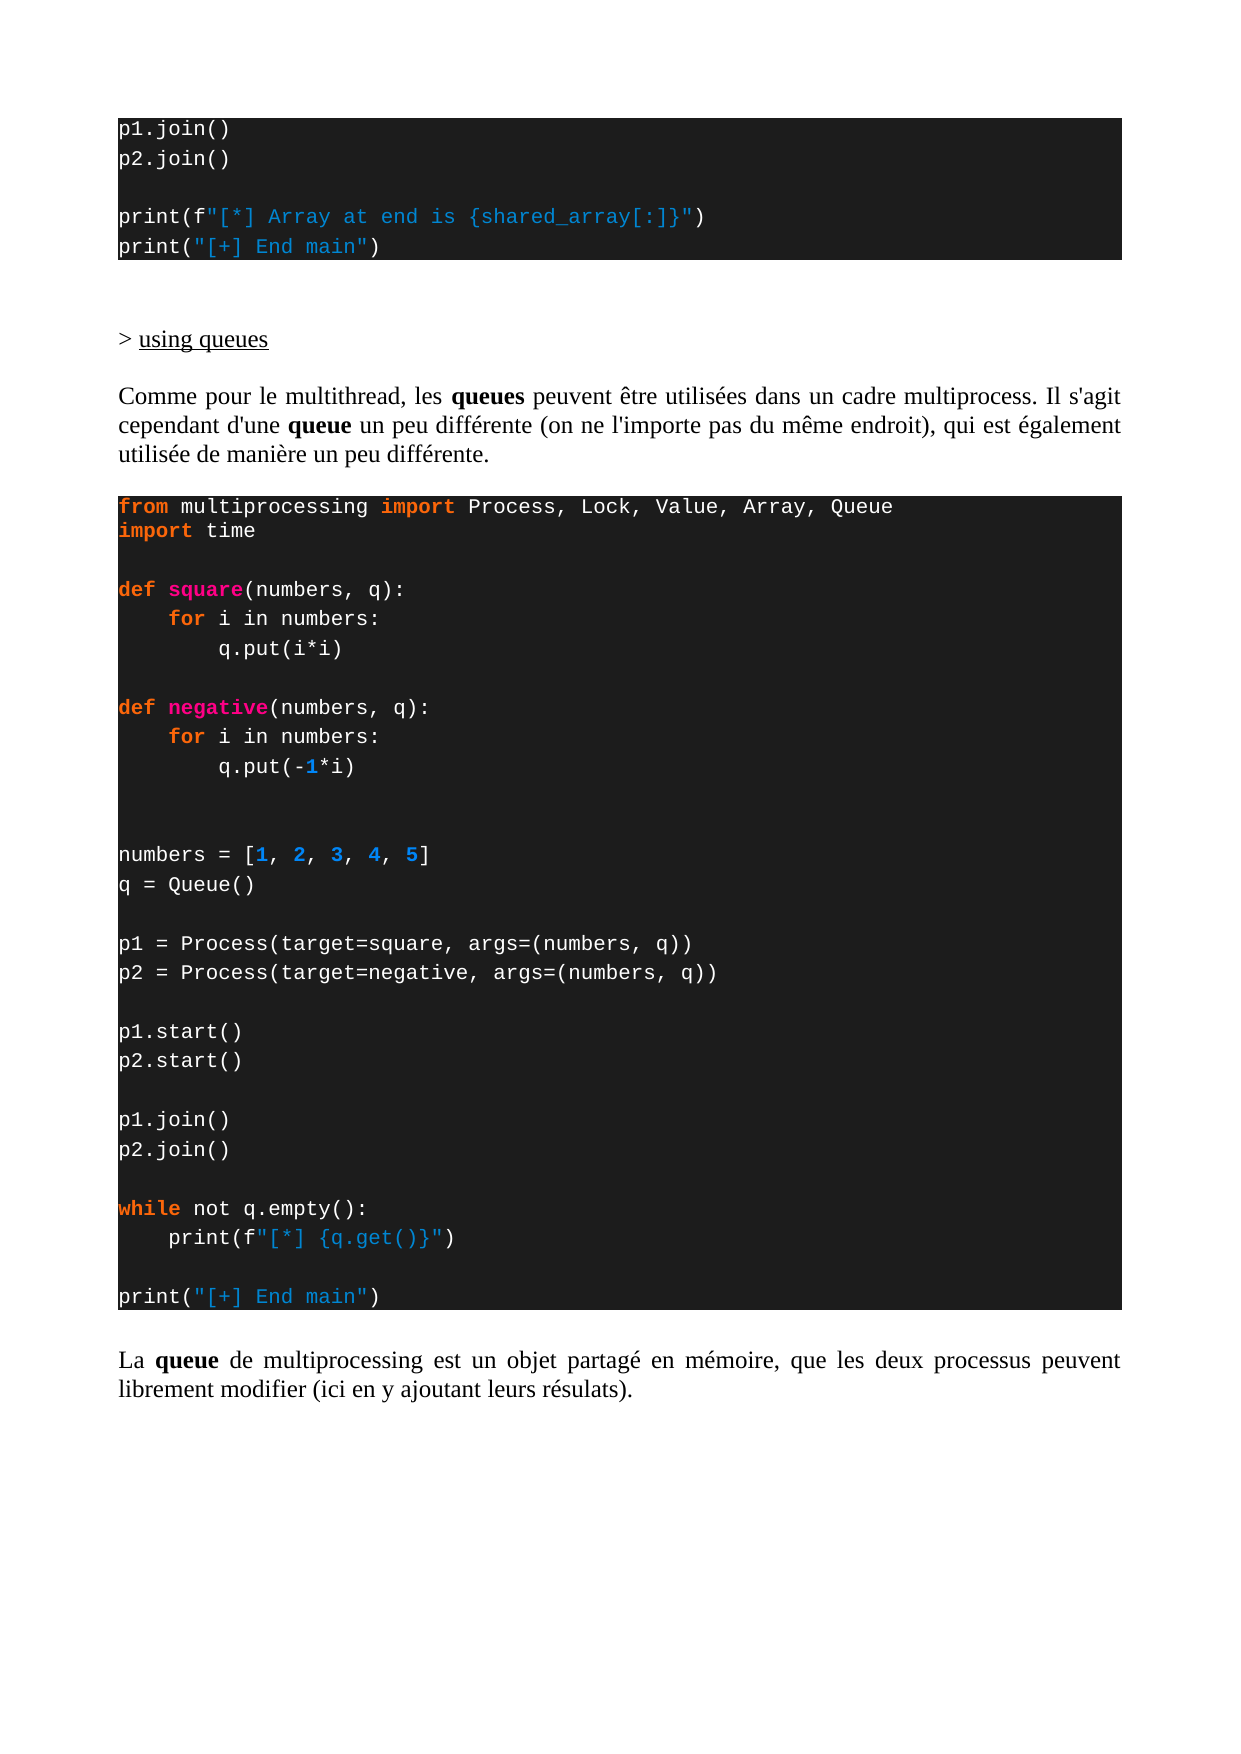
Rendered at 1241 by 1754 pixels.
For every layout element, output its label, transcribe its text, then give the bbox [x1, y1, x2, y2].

text from multiprocessing import Process, Lock, Value, Array, Queue [118, 496, 1122, 520]
text numbers = [1, 2, 3, 4, 5] [118, 844, 1122, 868]
text p2.join() [118, 148, 1122, 171]
text q.put(-1*i) [118, 756, 1122, 779]
text p1.join() [118, 118, 1122, 142]
text print("[+] End main") [118, 1286, 1122, 1310]
text for i in numbers: [118, 726, 1122, 750]
text print("[+] End main") [118, 236, 1122, 260]
text import time [118, 520, 1122, 543]
text Comme pour le multithread, les queues peuvent être utilisées dans un cadre multiprocess. Il s'agit cependant d'une queue un peu différente (on ne l'importe pas du même endroit), qui est également utilisée de manière un peu différente. [118, 381, 1122, 467]
text p2.join() [118, 1139, 1122, 1163]
text La queue de multiprocessing est un objet partagé en mémoire, que les deux processus peuvent librement modifier (ici en y ajoutant leurs résulats). [118, 1345, 1122, 1403]
text print(f"[*] Array at end is {shared_array[:]}") [118, 207, 1122, 230]
text for i in numbers: [118, 608, 1122, 632]
text print(f"[*] {q.get()}") [118, 1227, 1122, 1251]
text q.put(i*i) [118, 638, 1122, 661]
text def negative(numbers, q): [118, 697, 1122, 720]
text def square(numbers, q): [118, 579, 1122, 602]
text q = Queue() [118, 874, 1122, 897]
text p1 = Process(target=square, args=(numbers, q)) [118, 933, 1122, 956]
text p1.join() [118, 1109, 1122, 1133]
text while not q.empty(): [118, 1198, 1122, 1222]
text > using queues [118, 324, 1122, 352]
text p1.start() [118, 1021, 1122, 1045]
text p2.start() [118, 1051, 1122, 1074]
text p2 = Process(target=negative, args=(numbers, q)) [118, 962, 1122, 986]
